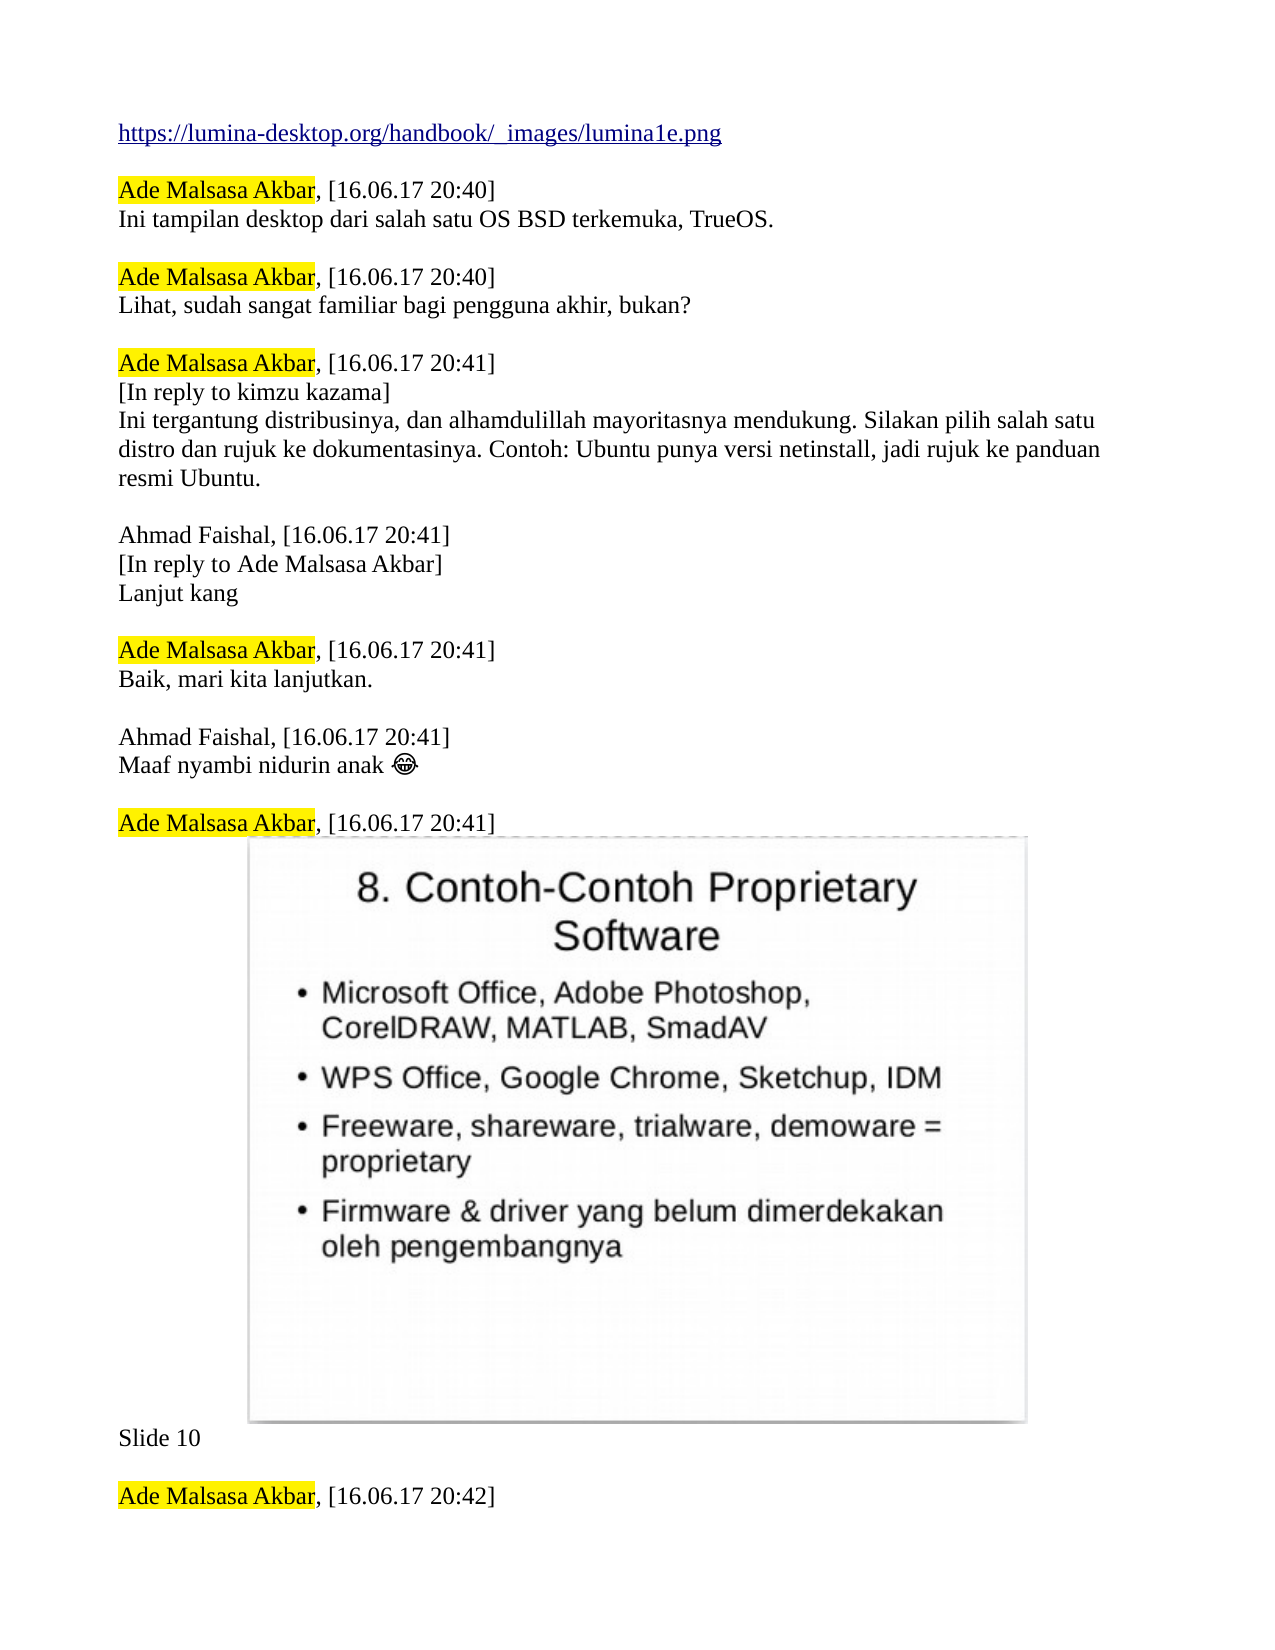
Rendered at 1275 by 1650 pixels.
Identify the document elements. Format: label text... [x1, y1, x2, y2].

text https://lumina-desktop.org/handbook/_images/lumina1e.png [118, 118, 1157, 147]
text Ade Malsasa Akbar, [16.06.17 20:41] [118, 808, 1157, 837]
text Ade Malsasa Akbar, [16.06.17 20:41] [118, 636, 1157, 664]
text Slide 10 [118, 837, 1157, 1452]
text Lanjut kang [118, 578, 1157, 607]
text Ini tampilan desktop dari salah satu OS BSD terkemuka, TrueOS. [118, 204, 1157, 233]
text Ade Malsasa Akbar, [16.06.17 20:41] [118, 348, 1157, 377]
text Ade Malsasa Akbar, [16.06.17 20:40] [118, 176, 1157, 204]
text Ade Malsasa Akbar, [16.06.17 20:40] [118, 262, 1157, 291]
text Lihat, sudah sangat familiar bagi pengguna akhir, bukan? [118, 291, 1157, 319]
text Ade Malsasa Akbar, [16.06.17 20:42] [118, 1481, 1157, 1509]
text Ahmad Faishal, [16.06.17 20:41] [118, 722, 1157, 751]
text Maaf nyambi nidurin anak 😂 [118, 751, 1157, 779]
text Ini tergantung distribusinya, dan alhamdulillah mayoritasnya mendukung. Silakan pilih salah satu distro dan rujuk ke dokumentasinya. Contoh: Ubuntu punya versi netinstall, jadi rujuk ke panduan resmi Ubuntu. [118, 406, 1157, 492]
text [In reply to kimzu kazama] [118, 377, 1157, 406]
text Ahmad Faishal, [16.06.17 20:41] [118, 521, 1157, 549]
text Baik, mari kita lanjutkan. [118, 664, 1157, 693]
picture [247, 836, 1028, 1424]
text [In reply to Ade Malsasa Akbar] [118, 549, 1157, 578]
